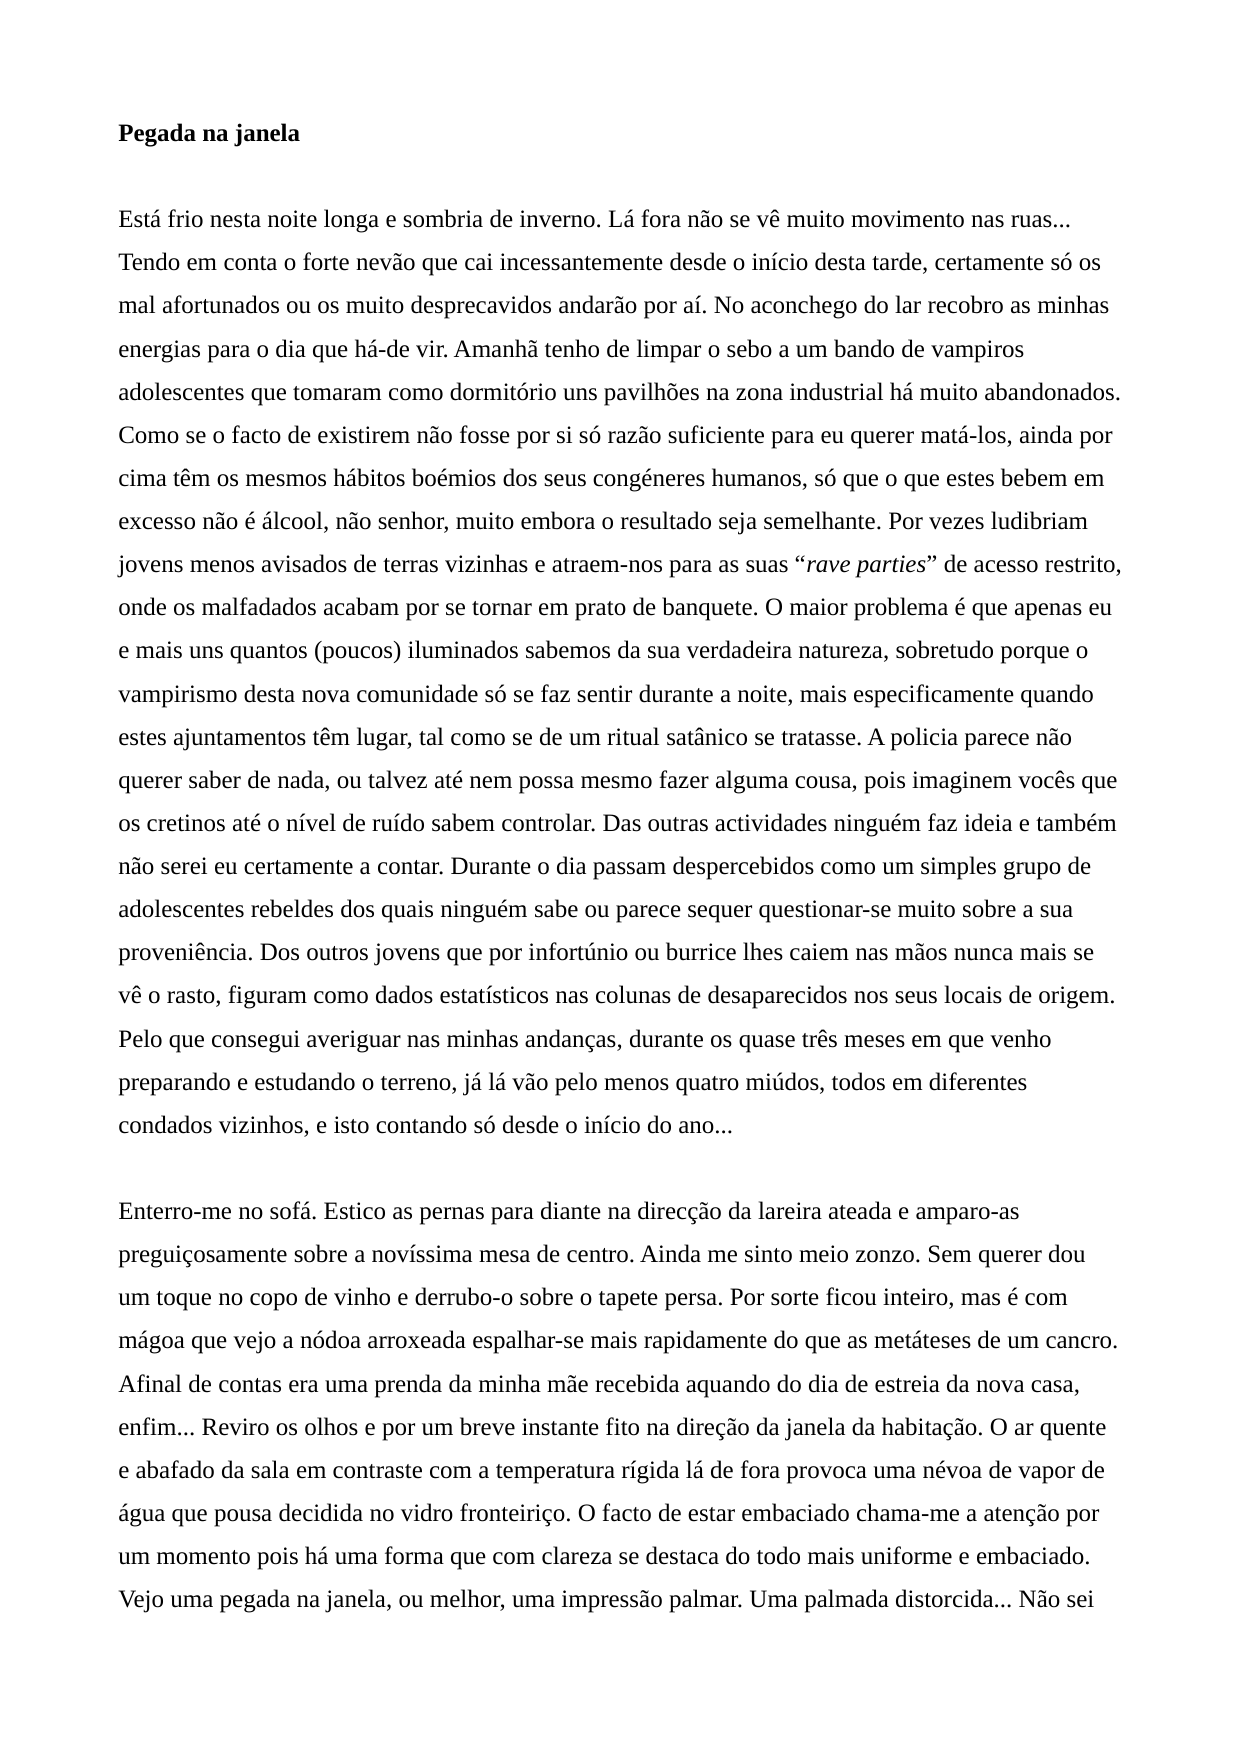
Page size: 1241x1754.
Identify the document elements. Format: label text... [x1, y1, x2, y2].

text Está frio nesta noite longa e sombria de inverno. Lá fora não se vê muito movimento nas ruas... Tendo em conta o forte nevão que cai incessantemente desde o início desta tarde, certamente só os mal afortunados ou os muito desprecavidos andarão por aí. No aconchego do lar recobro as minhas energias para o dia que há-de vir. Amanhã tenho de limpar o sebo a um bando de vampiros adolescentes que tomaram como dormitório uns pavilhões na zona industrial há muito abandonados. Como se o facto de existirem não fosse por si só razão suficiente para eu querer matá-los, ainda por cima têm os mesmos hábitos boémios dos seus congéneres humanos, só que o que estes bebem em excesso não é álcool, não senhor, muito embora o resultado seja semelhante. Por vezes ludibriam jovens menos avisados de terras vizinhas e atraem-nos para as suas “rave parties” de acesso restrito, onde os malfadados acabam por se tornar em prato de banquete. O maior problema é que apenas eu e mais uns quantos (poucos) iluminados sabemos da sua verdadeira natureza, sobretudo porque o vampirismo desta nova comunidade só se faz sentir durante a noite, mais especificamente quando estes ajuntamentos têm lugar, tal como se de um ritual satânico se tratasse. A policia parece não querer saber de nada, ou talvez até nem possa mesmo fazer alguma cousa, pois imaginem vocês que os cretinos até o nível de ruído sabem controlar. Das outras actividades ninguém faz ideia e também não serei eu certamente a contar. Durante o dia passam despercebidos como um simples grupo de adolescentes rebeldes dos quais ninguém sabe ou parece sequer questionar-se muito sobre a sua proveniência. Dos outros jovens que por infortúnio ou burrice lhes caiem nas mãos nunca mais se vê o rasto, figuram como dados estatísticos nas colunas de desaparecidos nos seus locais de origem. Pelo que consegui averiguar nas minhas andanças, durante os quase três meses em que venho preparando e estudando o terreno, já lá vão pelo menos quatro miúdos, todos em diferentes condados vizinhos, e isto contando só desde o início do ano... [118, 204, 1122, 1139]
text Enterro-me no sofá. Estico as pernas para diante na direcção da lareira ateada e amparo-as preguiçosamente sobre a novíssima mesa de centro. Ainda me sinto meio zonzo. Sem querer dou um toque no copo de vinho e derrubo-o sobre o tapete persa. Por sorte ficou inteiro, mas é com mágoa que vejo a nódoa arroxeada espalhar-se mais rapidamente do que as metáteses de um cancro. Afinal de contas era uma prenda da minha mãe recebida aquando do dia de estreia da nova casa, enfim... Reviro os olhos e por um breve instante fito na direção da janela da habitação. O ar quente e abafado da sala em contraste com a temperatura rígida lá de fora provoca uma névoa de vapor de água que pousa decidida no vidro fronteiriço. O facto de estar embaciado chama-me a atenção por um momento pois há uma forma que com clareza se destaca do todo mais uniforme e embaciado. Vejo uma pegada na janela, ou melhor, uma impressão palmar. Uma palmada distorcida... Não sei [118, 1196, 1122, 1613]
text Pegada na janela [118, 118, 1122, 147]
